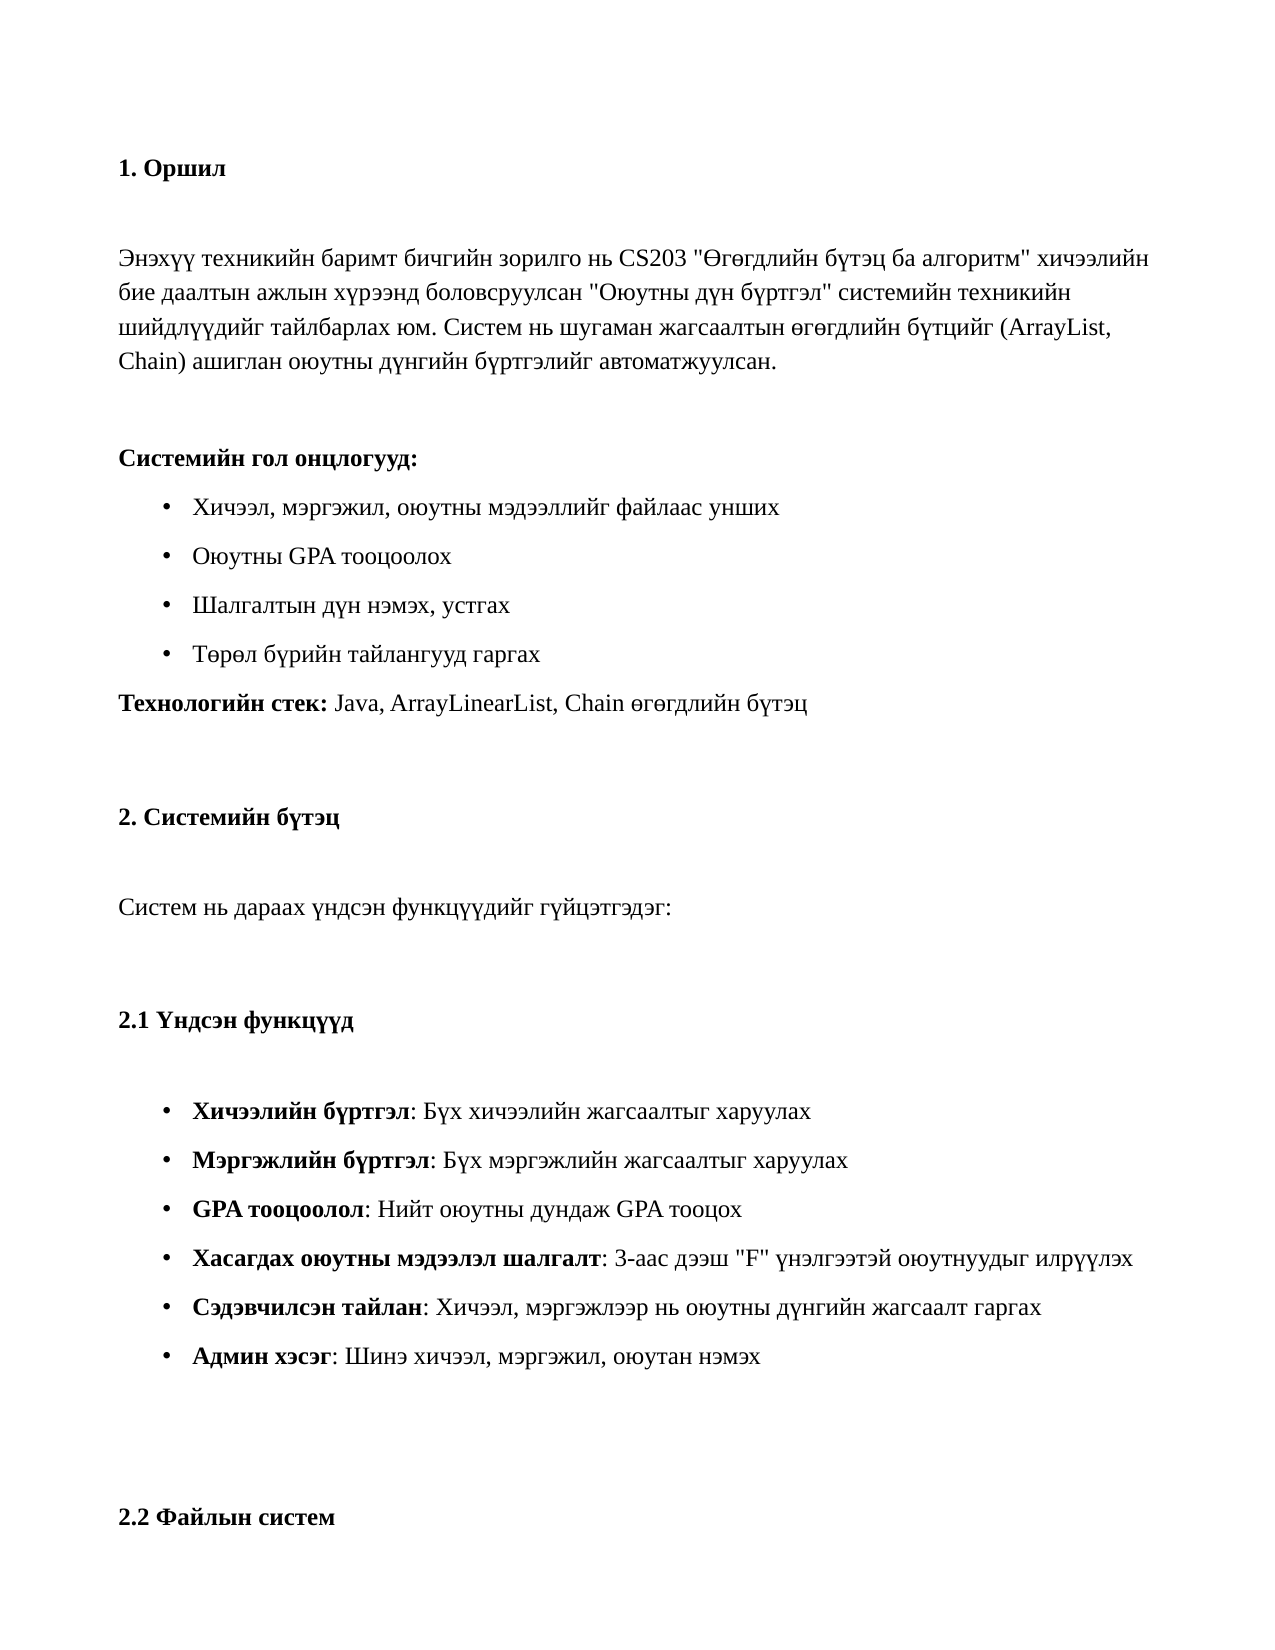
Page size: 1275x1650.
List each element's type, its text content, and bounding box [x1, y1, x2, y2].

subtitle 2.2 Файлын систем [118, 1502, 1157, 1531]
text Технологийн стек: Java, ArrayLinearList, Chain өгөгдлийн бүтэц [118, 688, 1157, 717]
text Энэхүү техникийн баримт бичгийн зорилго нь CS203 "Өгөгдлийн бүтэц ба алгоритм" хичээлийн бие даалтын ажлын хүрээнд боловсруулсан "Оюутны дүн бүртгэл" системийн техникийн шийдлүүдийг тайлбарлах юм. Систем нь шугаман жагсаалтын өгөгдлийн бүтцийг (ArrayList, Chain) ашиглан оюутны дүнгийн бүртгэлийг автоматжуулсан. [118, 243, 1157, 375]
list Төрөл бүрийн тайлангууд гаргах [162, 639, 1157, 668]
list Хасагдах оюутны мэдээлэл шалгалт: 3-аас дээш "F" үнэлгээтэй оюутнуудыг илрүүлэх [162, 1243, 1157, 1272]
list Мэргэжлийн бүртгэл: Бүх мэргэжлийн жагсаалтыг харуулах [162, 1145, 1157, 1174]
list GPA тооцоолол: Нийт оюутны дундаж GPA тооцох [162, 1194, 1157, 1223]
list Шалгалтын дүн нэмэх, устгах [162, 590, 1157, 619]
list Хичээл, мэргэжил, оюутны мэдээллийг файлаас унших [162, 492, 1157, 521]
list Админ хэсэг: Шинэ хичээл, мэргэжил, оюутан нэмэх [162, 1341, 1157, 1370]
subtitle 2. Системийн бүтэц [118, 802, 1157, 831]
text Системийн гол онцлогууд: [118, 443, 1157, 472]
list Сэдэвчилсэн тайлан: Хичээл, мэргэжлээр нь оюутны дүнгийн жагсаалт гаргах [162, 1292, 1157, 1321]
subtitle 1. Оршил [118, 118, 1157, 181]
text Систем нь дараах үндсэн функцүүдийг гүйцэтгэдэг: [118, 892, 1157, 921]
subtitle 2.1 Үндсэн функцүүд [118, 1006, 1157, 1034]
list Оюутны GPA тооцоолох [162, 541, 1157, 570]
list Хичээлийн бүртгэл: Бүх хичээлийн жагсаалтыг харуулах [162, 1096, 1157, 1125]
